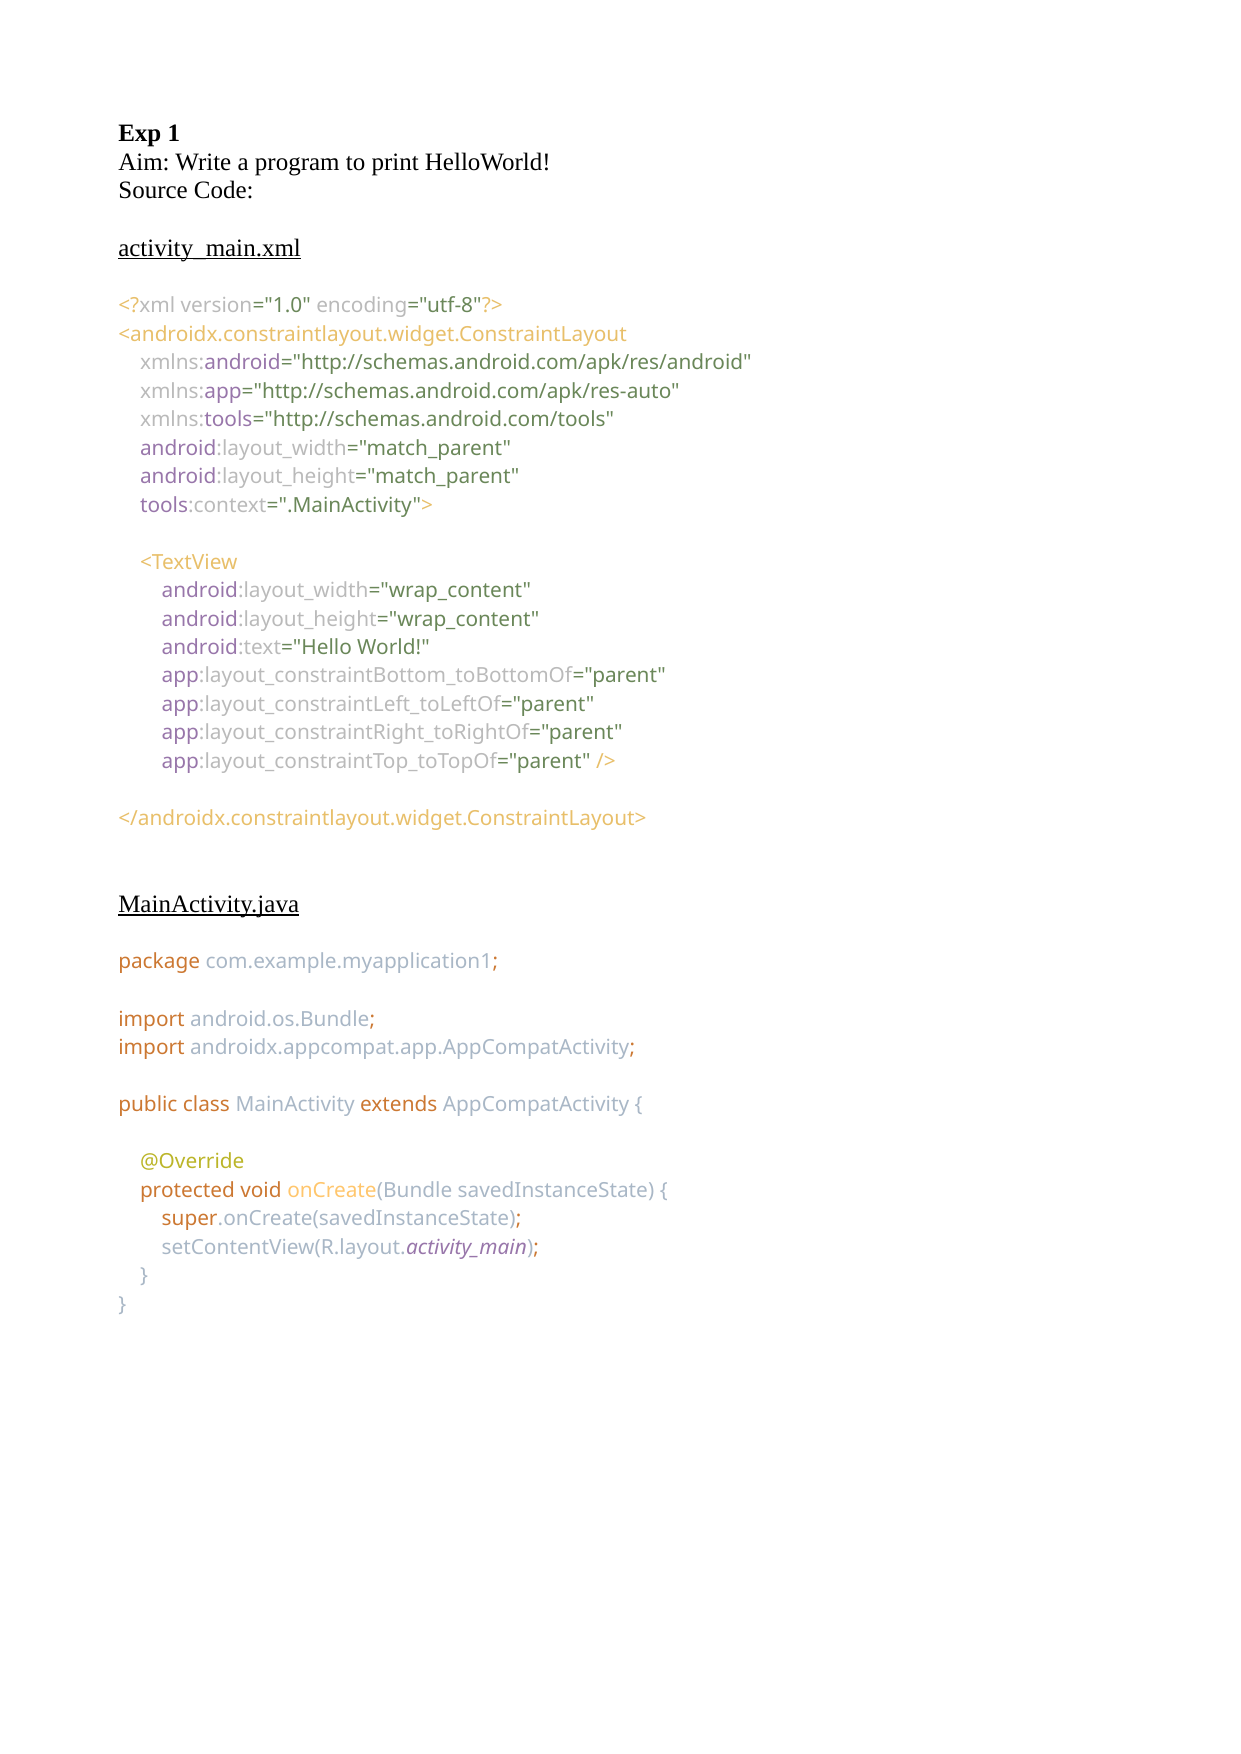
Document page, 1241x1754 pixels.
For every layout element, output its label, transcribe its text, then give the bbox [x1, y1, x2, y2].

text Source Code: [118, 176, 1122, 204]
text Aim: Write a program to print HelloWorld! [118, 147, 1122, 176]
text package com.example.myapplication1; import android.os.Bundle; import androidx.appcompat.app.AppCompatActivity; public class MainActivity extends AppCompatActivity { @Override protected void onCreate(Bundle savedInstanceState) { super.onCreate(savedInstanceState); setContentView(R.layout.activity_main); } } [118, 947, 1122, 1317]
text Exp 1 [118, 118, 1122, 147]
text activity_main.xml [118, 233, 1122, 262]
text MainActivity.java [118, 889, 1122, 918]
text <?xml version="1.0" encoding="utf-8"?> <androidx.constraintlayout.widget.ConstraintLayout xmlns:android="http://schemas.android.com/apk/res/android" xmlns:app="http://schemas.android.com/apk/res-auto" xmlns:tools="http://schemas.android.com/tools" android:layout_width="match_parent" android:layout_height="match_parent" tools:context=".MainActivity"> <TextView android:layout_width="wrap_content" android:layout_height="wrap_content" android:text="Hello World!" app:layout_constraintBottom_toBottomOf="parent" app:layout_constraintLeft_toLeftOf="parent" app:layout_constraintRight_toRightOf="parent" app:layout_constraintTop_toTopOf="parent" /> </androidx.constraintlayout.widget.ConstraintLayout> [118, 291, 1122, 860]
